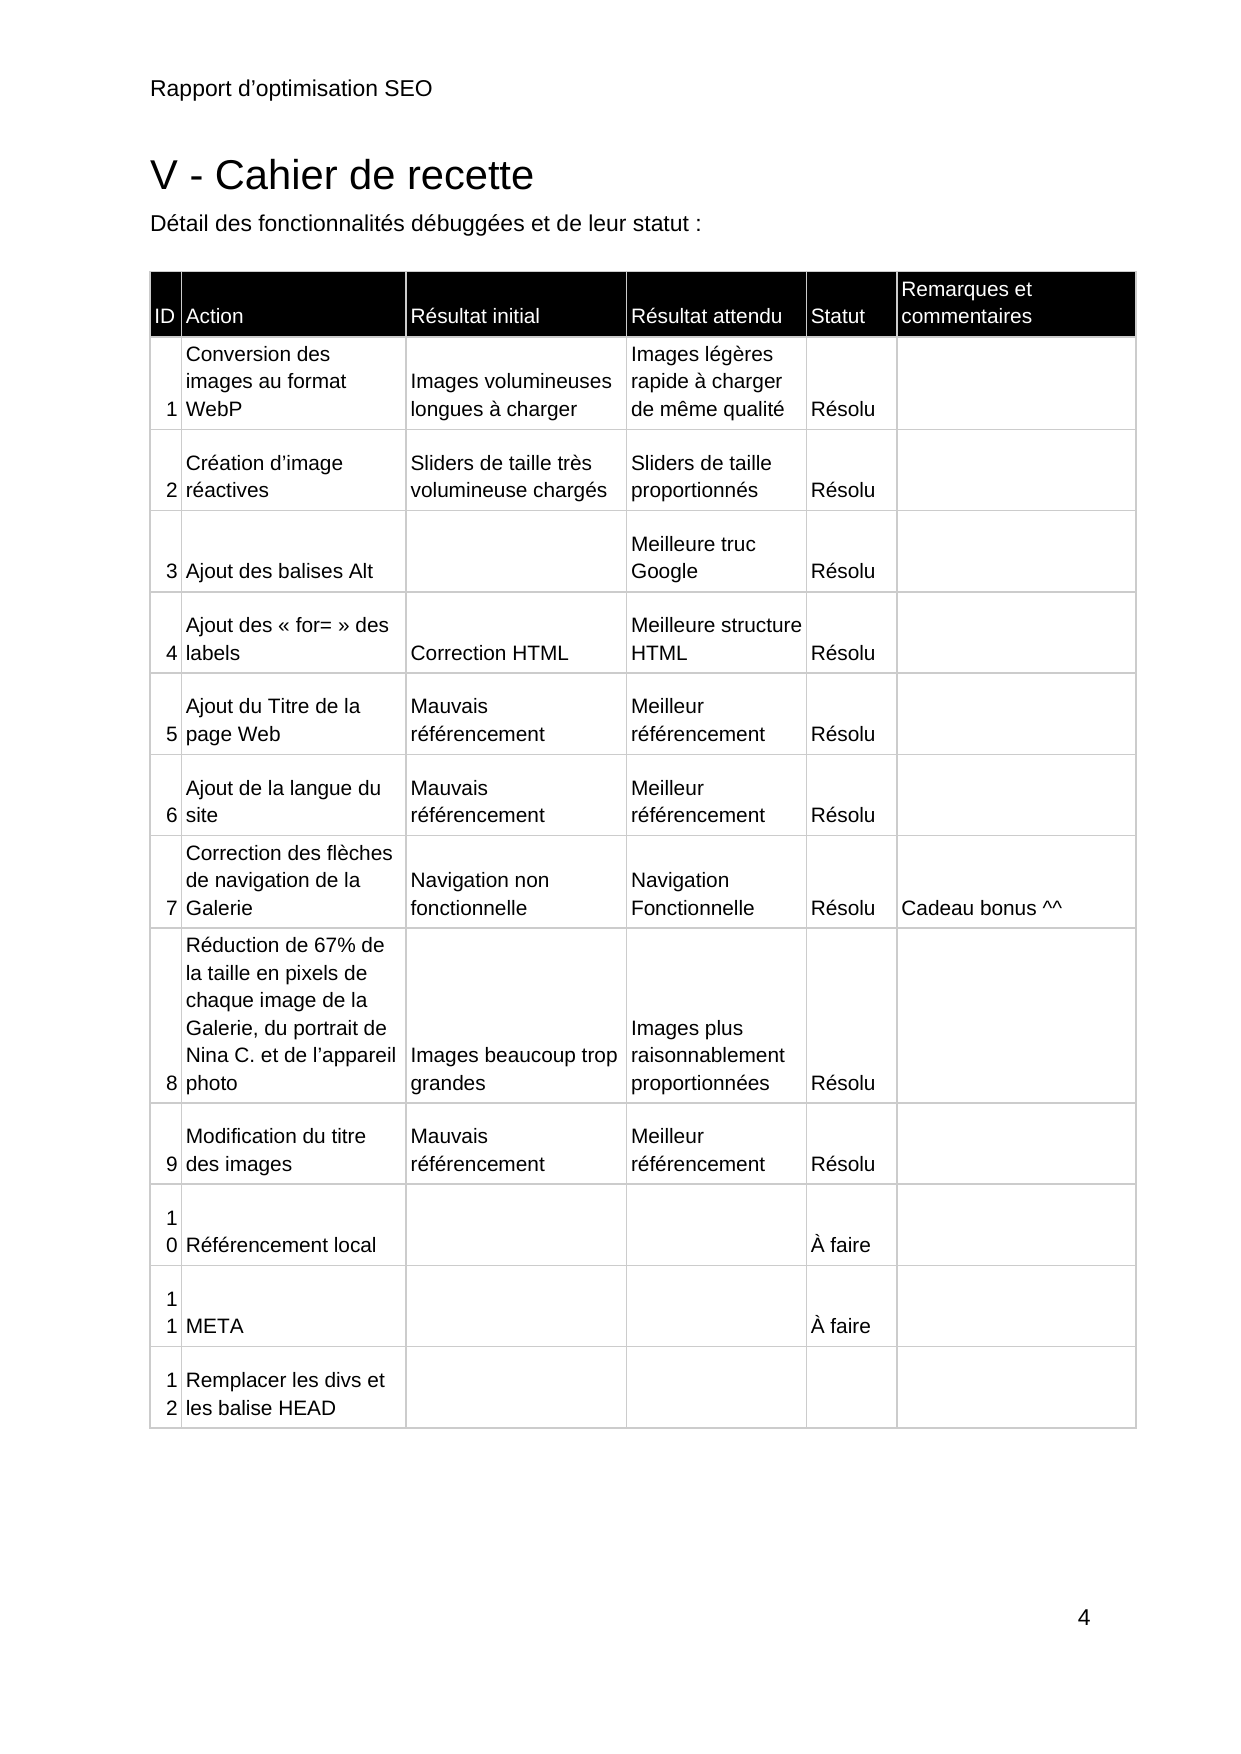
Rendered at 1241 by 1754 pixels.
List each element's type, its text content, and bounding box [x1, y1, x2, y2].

table_cell Référencement local [182, 1185, 405, 1264]
text Détail des fonctionnalités débuggées et de leur statut : [150, 210, 1090, 237]
table_cell Navigation non fonctionnelle [407, 836, 626, 927]
table_cell Meilleure structure HTML [627, 593, 806, 672]
table_header Statut [807, 272, 896, 336]
table_cell 7 [151, 836, 181, 927]
table_cell Navigation Fonctionnelle [627, 836, 806, 927]
table_cell Images volumineuses longues à charger [407, 338, 626, 428]
table_cell Résolu [807, 338, 896, 428]
table_cell [627, 1266, 806, 1346]
table_cell Meilleur référencement [627, 674, 806, 753]
table_cell [898, 929, 1135, 1102]
table_cell [407, 1185, 626, 1264]
table_cell Meilleur référencement [627, 755, 806, 835]
table_cell 9 [151, 1104, 181, 1183]
table_cell Images beaucoup trop grandes [407, 929, 626, 1102]
table_cell Meilleure truc Google [627, 511, 806, 591]
table_cell Images plus raisonnablement proportionnées [627, 929, 806, 1102]
table_cell [898, 674, 1135, 753]
table_cell [627, 1185, 806, 1264]
table_cell [898, 338, 1135, 428]
table_cell Résolu [807, 836, 896, 927]
table_cell Résolu [807, 674, 896, 753]
table_cell Ajout de la langue du site [182, 755, 405, 835]
table_cell [407, 511, 626, 591]
table_cell Mauvais référencement [407, 755, 626, 835]
table_cell Correction HTML [407, 593, 626, 672]
table_cell Résolu [807, 1104, 896, 1183]
table_cell Conversion des images au format WebP [182, 338, 405, 428]
table_cell Ajout des « for= » des labels [182, 593, 405, 672]
table_cell Sliders de taille très volumineuse chargés [407, 430, 626, 510]
table_cell Images légères rapide à charger de même qualité [627, 338, 806, 428]
table_cell 10 [151, 1185, 181, 1264]
table_cell Ajout du Titre de la page Web [182, 674, 405, 753]
table_header Remarques et commentaires [898, 272, 1135, 336]
table_cell [407, 1266, 626, 1346]
table_header Résultat initial [407, 272, 626, 336]
table_cell [407, 1347, 626, 1427]
table_cell [898, 511, 1135, 591]
table_cell [898, 430, 1135, 510]
table_cell 12 [151, 1347, 181, 1427]
table_cell Ajout des balises Alt [182, 511, 405, 591]
table_cell [898, 593, 1135, 672]
table_cell À faire [807, 1266, 896, 1346]
table_cell 3 [151, 511, 181, 591]
table_cell META [182, 1266, 405, 1346]
table_header Action [182, 272, 405, 336]
table_cell [898, 1104, 1135, 1183]
subtitle V - Cahier de recette [150, 150, 1090, 198]
table_cell Sliders de taille proportionnés [627, 430, 806, 510]
table_cell Résolu [807, 755, 896, 835]
table_cell Création d’image réactives [182, 430, 405, 510]
table_cell À faire [807, 1185, 896, 1264]
table_cell 1 [151, 338, 181, 428]
table_cell Résolu [807, 929, 896, 1102]
table_cell Résolu [807, 511, 896, 591]
table_header Résultat attendu [627, 272, 806, 336]
table_cell 11 [151, 1266, 181, 1346]
table_cell Modification du titre des images [182, 1104, 405, 1183]
table_cell Cadeau bonus ^^ [898, 836, 1135, 927]
table_cell 8 [151, 929, 181, 1102]
table_cell Résolu [807, 430, 896, 510]
table_cell [898, 1266, 1135, 1346]
table_cell Correction des flèches de navigation de la Galerie [182, 836, 405, 927]
table_cell Remplacer les divs et les balise HEAD [182, 1347, 405, 1427]
table_cell 6 [151, 755, 181, 835]
table_cell [627, 1347, 806, 1427]
table_cell Réduction de 67% de la taille en pixels de chaque image de la Galerie, du portrait de Nina C. et de l’appareil photo [182, 929, 405, 1102]
table_cell Mauvais référencement [407, 674, 626, 753]
table_cell [898, 755, 1135, 835]
table_header ID [151, 272, 181, 336]
table_cell 2 [151, 430, 181, 510]
table_cell Résolu [807, 593, 896, 672]
table_cell [807, 1347, 896, 1427]
table_cell 4 [151, 593, 181, 672]
table_cell [898, 1347, 1135, 1427]
table_cell Mauvais référencement [407, 1104, 626, 1183]
table_cell Meilleur référencement [627, 1104, 806, 1183]
table_cell 5 [151, 674, 181, 753]
table_cell [898, 1185, 1135, 1264]
